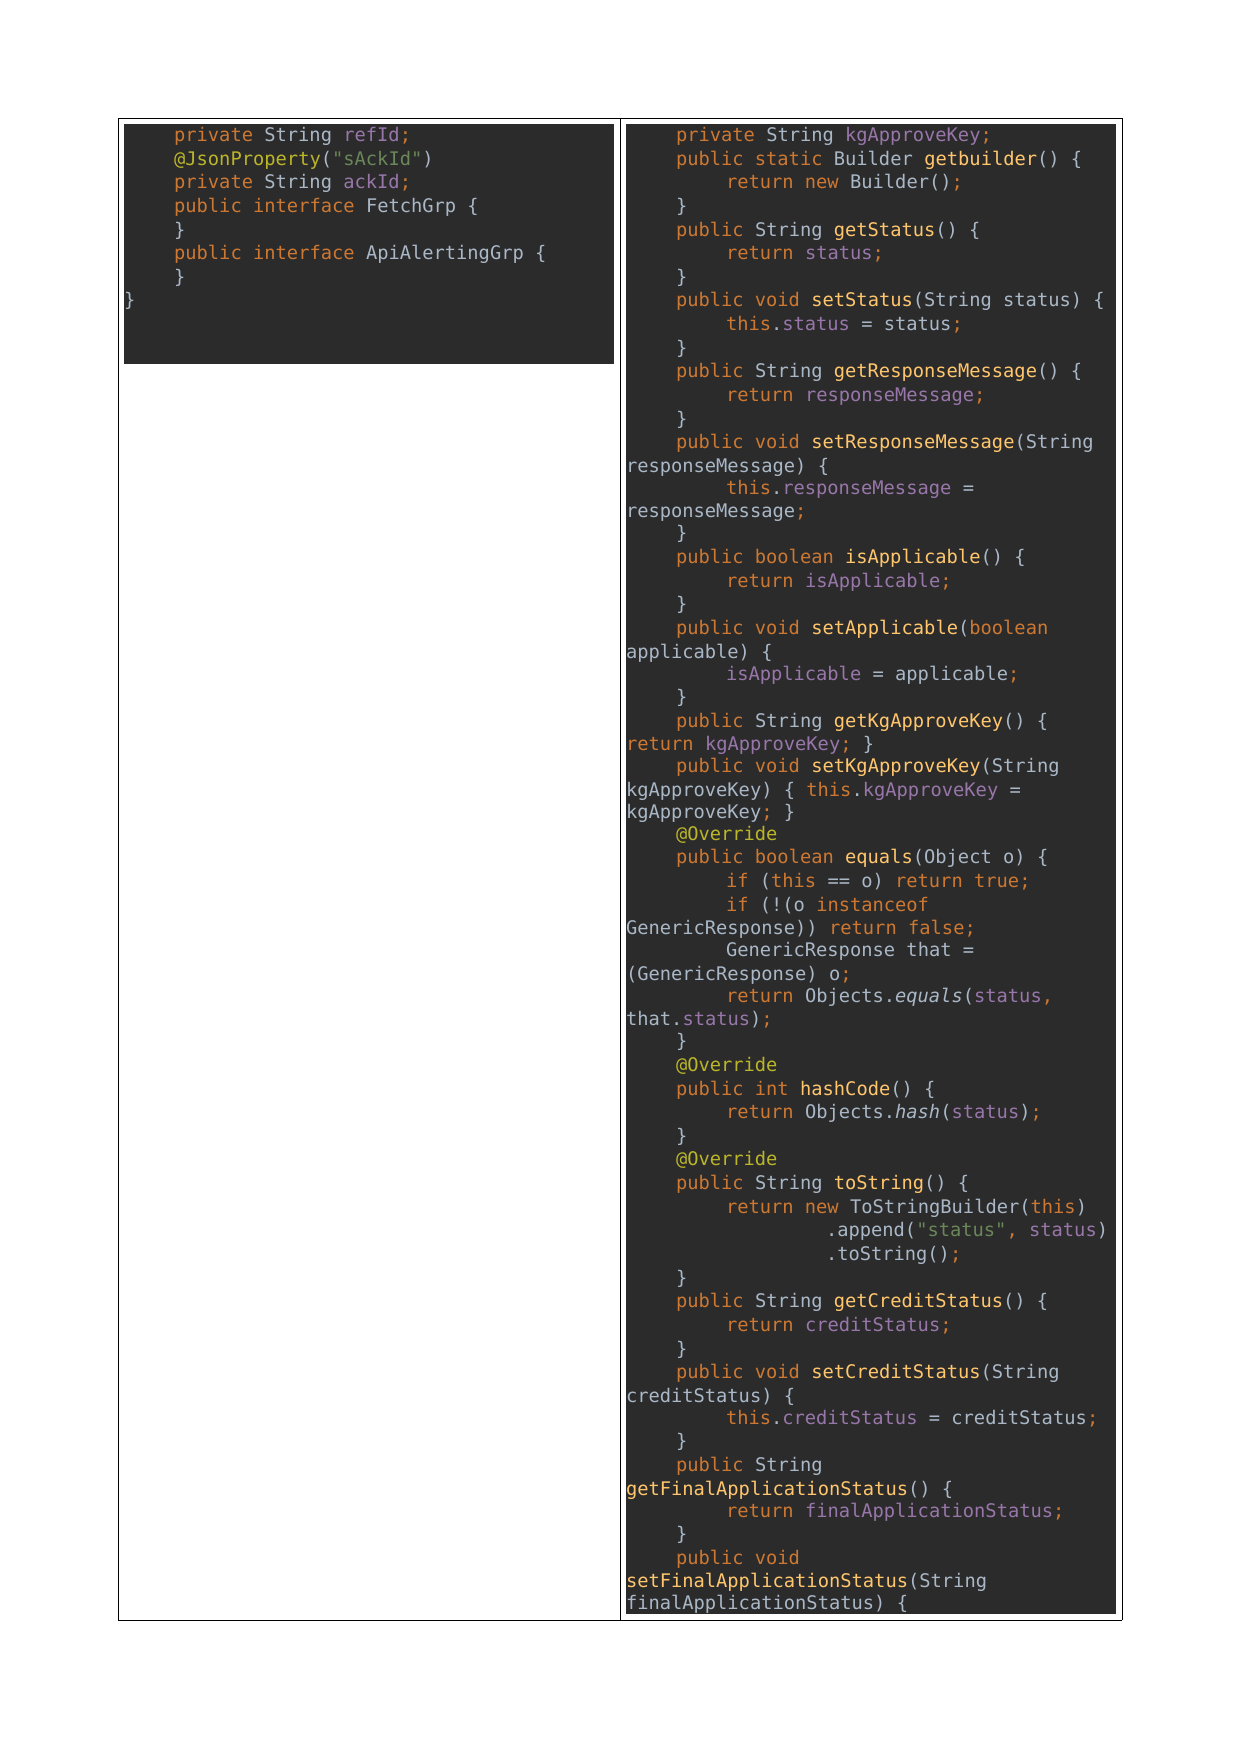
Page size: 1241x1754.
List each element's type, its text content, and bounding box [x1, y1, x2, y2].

table_cell private String kgApproveKey; public static Builder getbuilder() { return new Builder(); } public String getStatus() { return status; } public void setStatus(String status) { this.status = status; } public String getResponseMessage() { return responseMessage; } public void setResponseMessage(String responseMessage) { this.responseMessage = responseMessage; } public boolean isApplicable() { return isApplicable; } public void setApplicable(boolean applicable) { isApplicable = applicable; } public String getKgApproveKey() { return kgApproveKey; } public void setKgApproveKey(String kgApproveKey) { this.kgApproveKey = kgApproveKey; } @Override public boolean equals(Object o) { if (this == o) return true; if (!(o instanceof GenericResponse)) return false; GenericResponse that = (GenericResponse) o; return Objects.equals(status, that.status); } @Override public int hashCode() { return Objects.hash(status); } @Override public String toString() { return new ToStringBuilder(this) .append("status", status) .toString(); } public String getCreditStatus() { return creditStatus; } public void setCreditStatus(String creditStatus) { this.creditStatus = creditStatus; } public String getFinalApplicationStatus() { return finalApplicationStatus; } public void setFinalApplicationStatus(String finalApplicationStatus) { [621, 119, 1122, 1620]
table_cell private String refId; @JsonProperty("sAckId") private String ackId; public interface FetchGrp { } public interface ApiAlertingGrp { } } [119, 119, 620, 1620]
